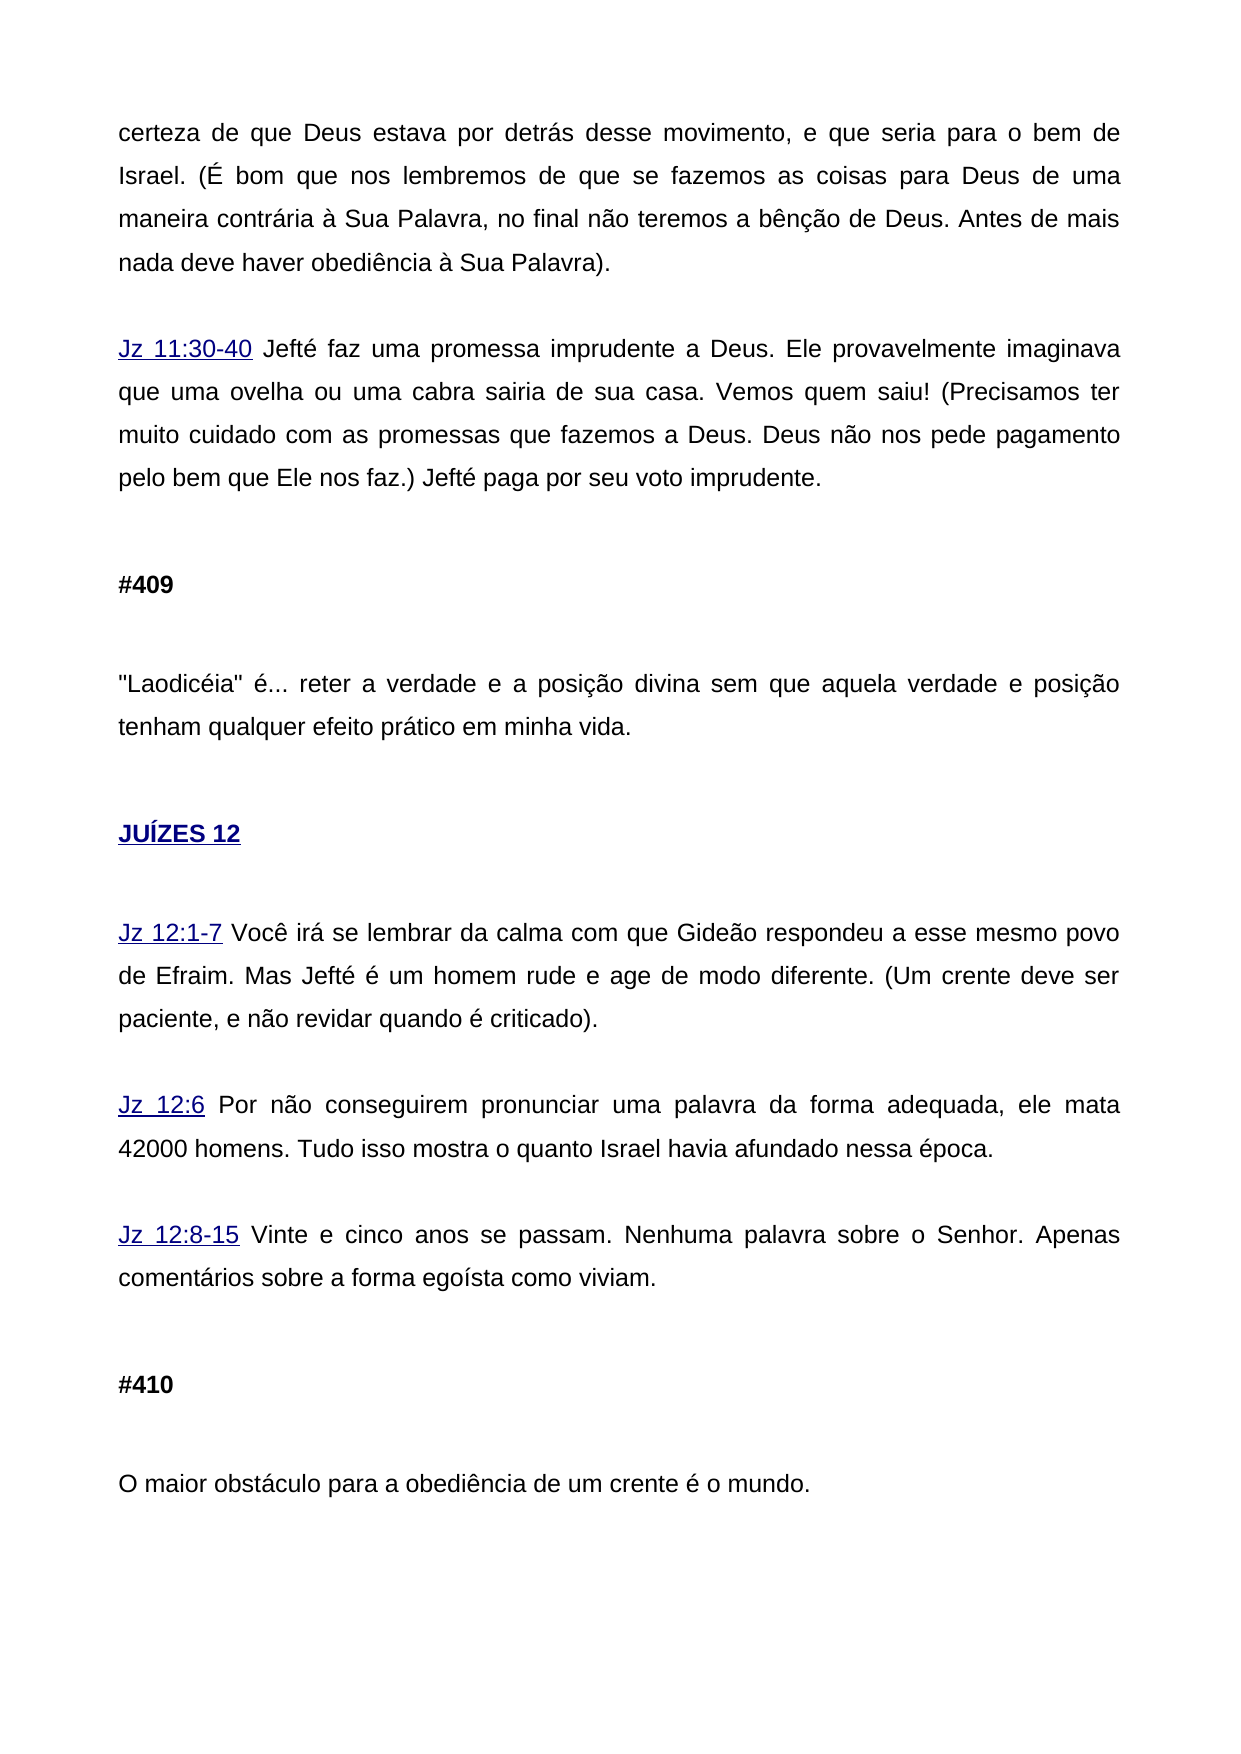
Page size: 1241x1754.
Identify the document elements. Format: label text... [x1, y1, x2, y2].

text Jz 12:6 Por não conseguirem pronunciar uma palavra da forma adequada, ele mata 42000 homens. Tudo isso mostra o quanto Israel havia afundado nessa época. [118, 1090, 1122, 1162]
subtitle #409 [118, 570, 1122, 599]
subtitle JUÍZES 12 [118, 819, 1122, 848]
subtitle #410 [118, 1370, 1122, 1399]
text certeza de que Deus estava por detrás desse movimento, e que seria para o bem de Israel. (É bom que nos lembremos de que se fazemos as coisas para Deus de uma maneira contrária à Sua Palavra, no final não teremos a bênção de Deus. Antes de mais nada deve haver obediência à Sua Palavra). [118, 118, 1122, 276]
text Jz 11:30-40 Jefté faz uma promessa imprudente a Deus. Ele provavelmente imaginava que uma ovelha ou uma cabra sairia de sua casa. Vemos quem saiu! (Precisamos ter muito cuidado com as promessas que fazemos a Deus. Deus não nos pede pagamento pelo bem que Ele nos faz.) Jefté paga por seu voto imprudente. [118, 334, 1122, 492]
text "Laodicéia" é... reter a verdade e a posição divina sem que aquela verdade e posição tenham qualquer efeito prático em minha vida. [118, 669, 1122, 741]
text Jz 12:8-15 Vinte e cinco anos se passam. Nenhuma palavra sobre o Senhor. Apenas comentários sobre a forma egoísta como viviam. [118, 1220, 1122, 1292]
text O maior obstáculo para a obediência de um crente é o mundo. [118, 1469, 1122, 1497]
text Jz 12:1-7 Você irá se lembrar da calma com que Gideão respondeu a esse mesmo povo de Efraim. Mas Jefté é um homem rude e age de modo diferente. (Um crente deve ser paciente, e não revidar quando é criticado). [118, 918, 1122, 1033]
